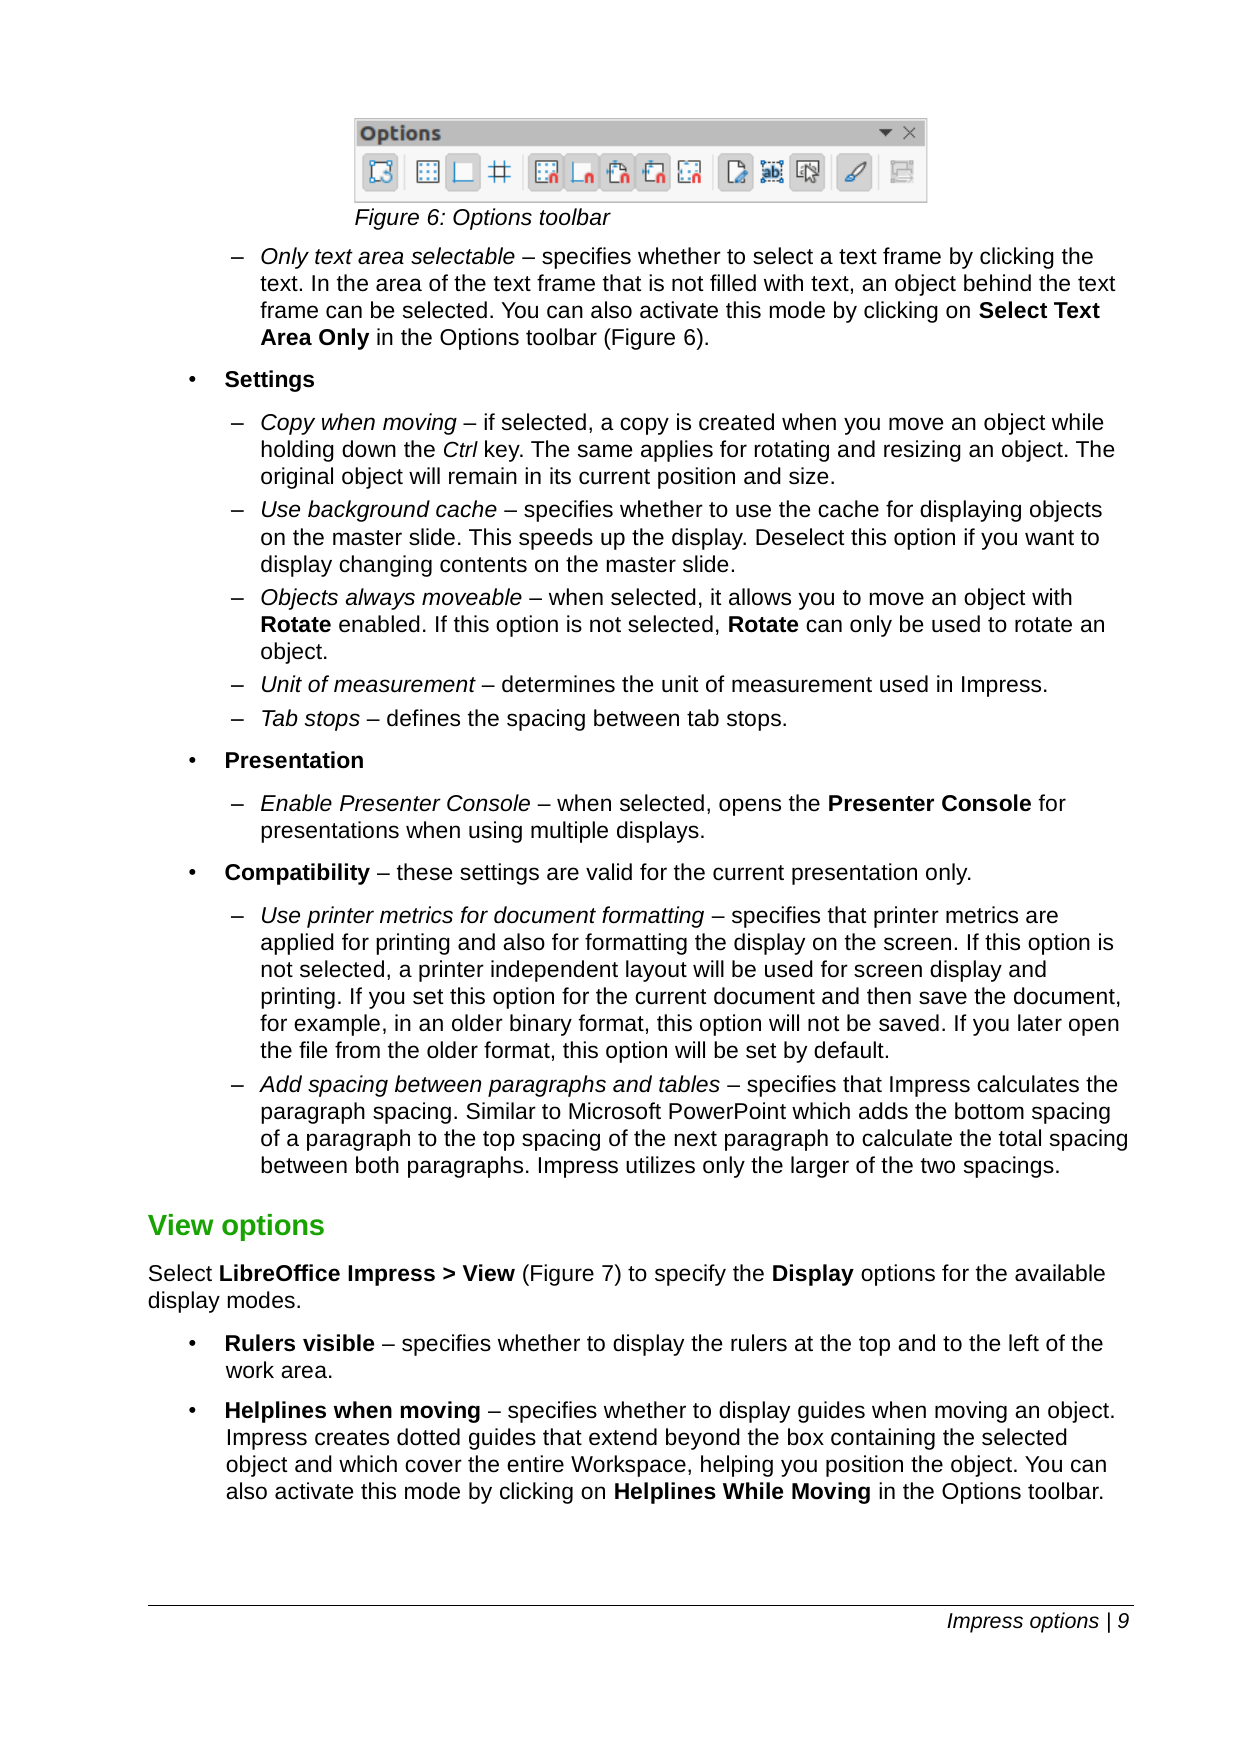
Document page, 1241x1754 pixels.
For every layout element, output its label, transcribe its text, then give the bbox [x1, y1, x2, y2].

list Copy when moving – if selected, a copy is created when you move an object while holding down the Ctrl key. The same applies for rotating and resizing an object. The original object will remain in its current position and size. [231, 408, 1134, 489]
subtitle View options [148, 1207, 1134, 1241]
list Add spacing between paragraphs and tables – specifies that Impress calculates the paragraph spacing. Similar to Microsoft PowerPoint which adds the bottom spacing of a paragraph to the top spacing of the next paragraph to calculate the total spacing between both paragraphs. Impress utilizes only the larger of the two spacings. [231, 1070, 1134, 1178]
text Figure 6: Options toolbar [354, 203, 927, 230]
list Compatibility – these settings are valid for the current presentation only. [185, 856, 1134, 889]
list Unit of measurement – determines the unit of measurement used in Impress. [231, 671, 1134, 698]
text Select LibreOffice Impress > View (Figure 7) to specify the Display options for the available display modes. [148, 1260, 1134, 1314]
list Rulers visible – specifies whether to display the rulers at the top and to the left of the work area. [185, 1326, 1134, 1383]
list Enable Presenter Console – when selected, opens the Presenter Console for presentations when using multiple displays. [231, 789, 1134, 843]
list Objects always moveable – when selected, it allows you to move an object with Rotate enabled. If this option is not selected, Rotate can only be used to rotate an object. [231, 583, 1134, 664]
list Presentation [185, 744, 1134, 777]
picture [354, 118, 928, 203]
list Settings [185, 363, 1134, 396]
list Use background cache – specifies whether to use the cache for displaying objects on the master slide. This speeds up the display. Deselect this option if you want to display changing contents on the master slide. [231, 496, 1134, 577]
list Tab stops – defines the spacing between tab stops. [231, 704, 1134, 731]
list Helplines when moving – specifies whether to display guides when moving an object. Impress creates dotted guides that extend beyond the box containing the selected object and which cover the entire Workspace, helping you position the object. You can also activate this mode by clicking on Helplines While Moving in the Options toolbar. [185, 1393, 1134, 1507]
list Only text area selectable – specifies whether to select a text frame by clicking the text. In the area of the text frame that is not filled with text, an object behind the text frame can be selected. You can also activate this mode by clicking on Select Text Area Only in the Options toolbar (Figure 6). [231, 242, 1134, 350]
list Use printer metrics for document formatting – specifies that printer metrics are applied for printing and also for formatting the display on the screen. If this option is not selected, a printer independent layout will be used for screen display and printing. If you set this option for the current document and then save the document, for example, in an older binary format, this option will not be saved. If you later open the file from the older format, this option will be set by default. [231, 901, 1134, 1064]
